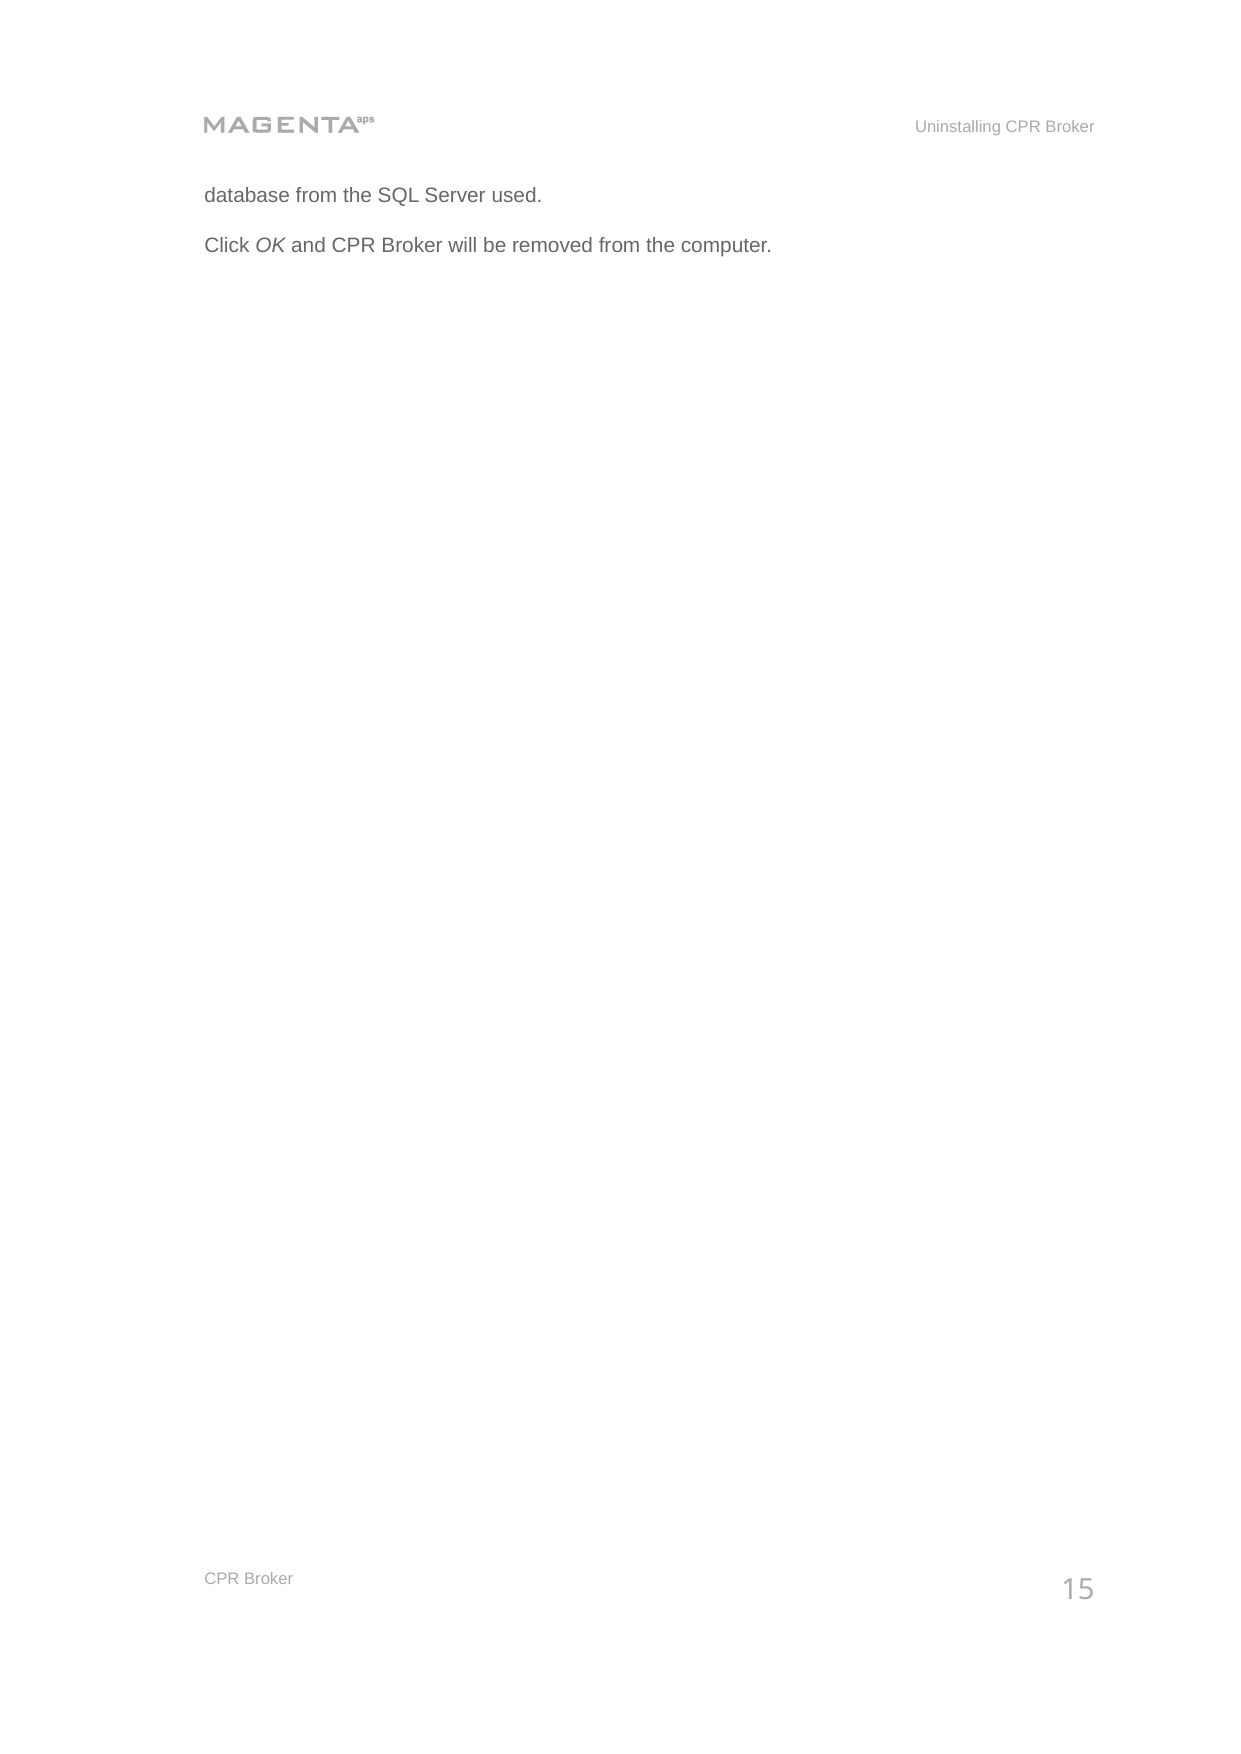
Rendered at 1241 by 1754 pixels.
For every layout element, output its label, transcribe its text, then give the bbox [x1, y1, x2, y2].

text database from the SQL Server used. [204, 179, 1094, 209]
text Click OK and CPR Broker will be removed from the computer. [204, 229, 1094, 259]
